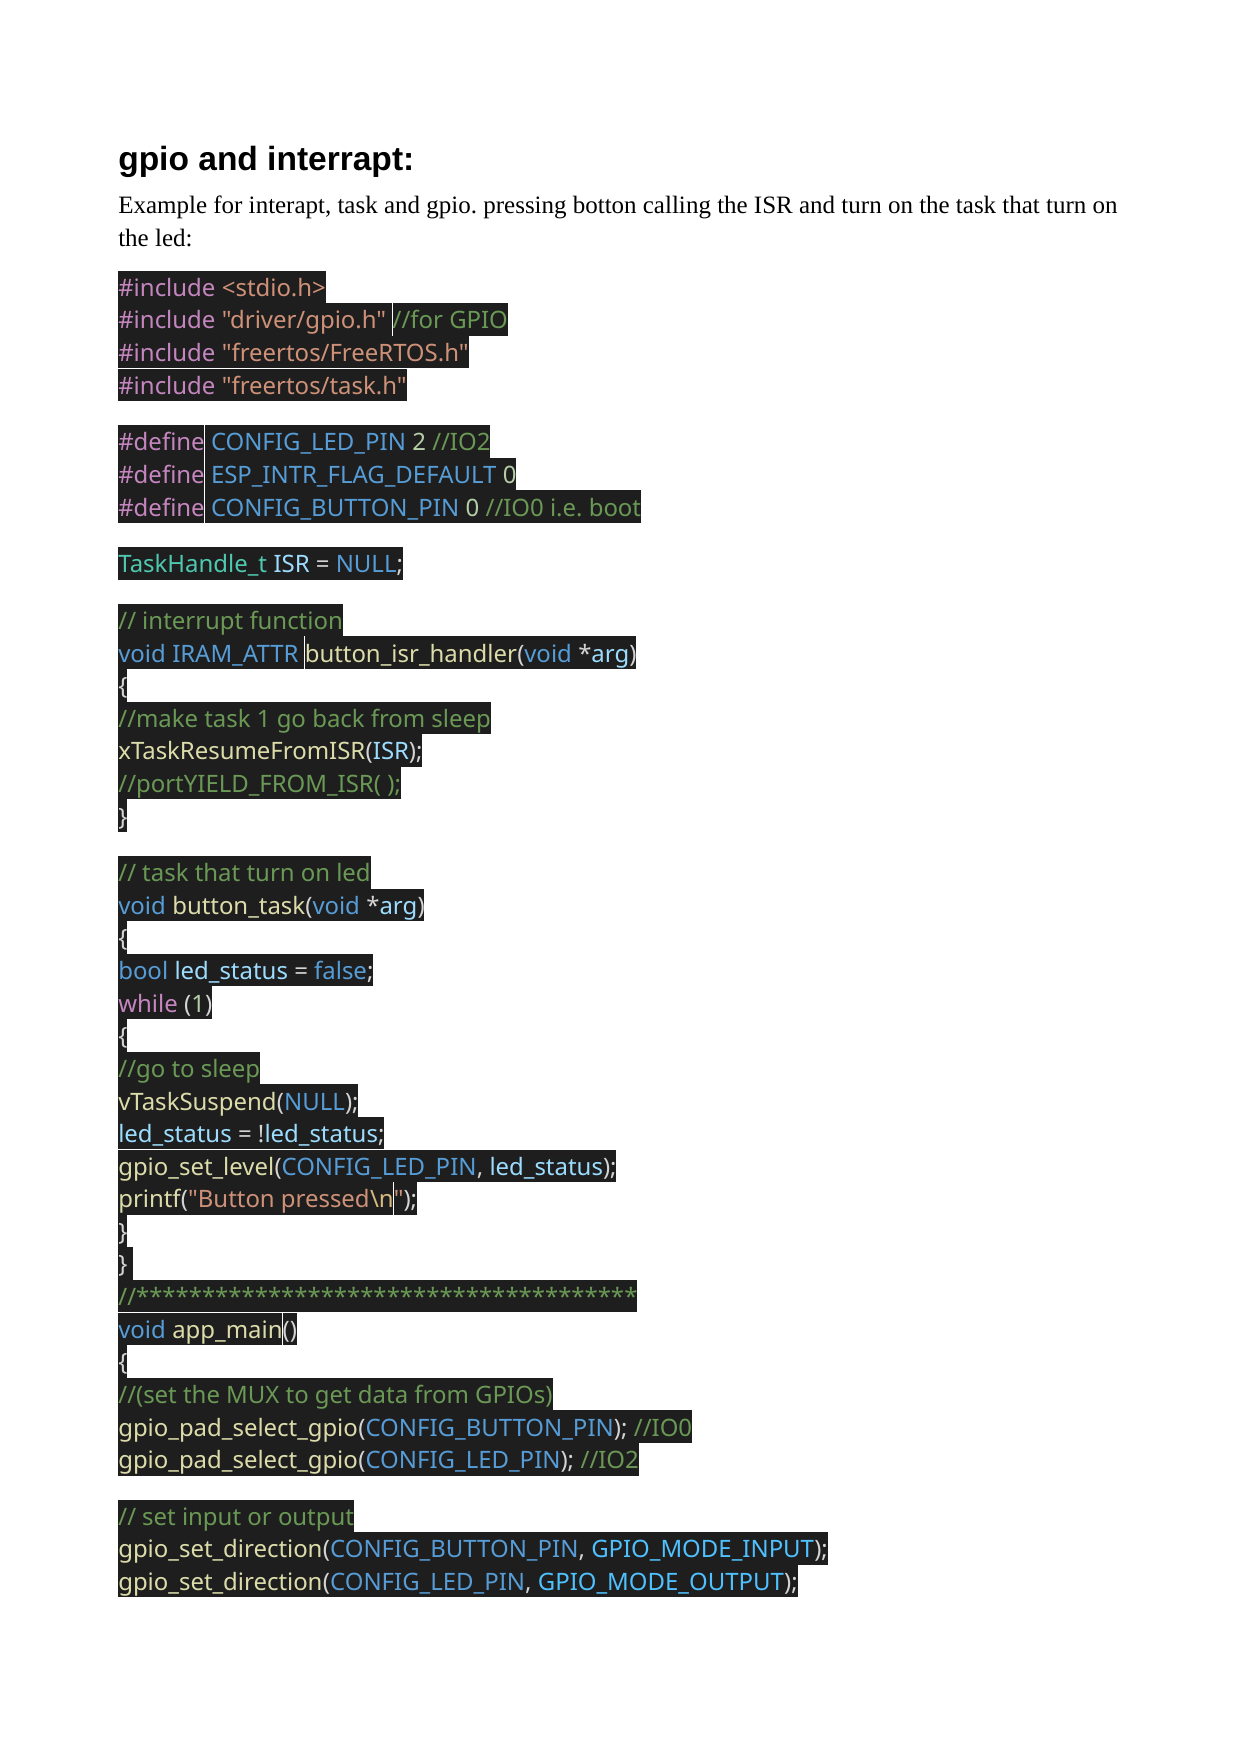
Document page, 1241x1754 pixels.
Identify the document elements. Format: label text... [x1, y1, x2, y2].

text while (1) [118, 986, 1122, 1019]
text { [118, 1345, 1122, 1378]
text led_status = !led_status; [118, 1117, 1122, 1149]
text //************************************** [118, 1280, 1122, 1312]
text // interrupt function [118, 604, 1122, 636]
text { [118, 1019, 1122, 1052]
text //(set the MUX to get data from GPIOs) [118, 1378, 1122, 1410]
text //make task 1 go back from sleep [118, 702, 1122, 734]
text bool led_status = false; [118, 954, 1122, 986]
text #define CONFIG_BUTTON_PIN 0 //IO0 i.e. boot [118, 490, 1122, 523]
text } [118, 1247, 1122, 1280]
text } [118, 799, 1122, 832]
text xTaskResumeFromISR(ISR); [118, 734, 1122, 767]
text { [118, 921, 1122, 954]
text void button_task(void *arg) [118, 889, 1122, 921]
text void app_main() [118, 1312, 1122, 1345]
text gpio_set_direction(CONFIG_BUTTON_PIN, GPIO_MODE_INPUT); [118, 1532, 1122, 1565]
text #include "freertos/FreeRTOS.h" [118, 336, 1122, 368]
text vTaskSuspend(NULL); [118, 1084, 1122, 1117]
text Example for interapt, task and gpio. pressing botton calling the ISR and turn on the task that turn on the led: [118, 190, 1122, 252]
text #define CONFIG_LED_PIN 2 //IO2 [118, 425, 1122, 458]
text #include "driver/gpio.h" //for GPIO [118, 303, 1122, 336]
text #define ESP_INTR_FLAG_DEFAULT 0 [118, 458, 1122, 490]
text // task that turn on led [118, 856, 1122, 889]
text #include <stdio.h> [118, 271, 1122, 303]
subtitle gpio and interrapt: [118, 139, 1122, 178]
text #include "freertos/task.h" [118, 368, 1122, 401]
text gpio_set_level(CONFIG_LED_PIN, led_status); [118, 1149, 1122, 1182]
text // set input or output [118, 1499, 1122, 1532]
text gpio_set_direction(CONFIG_LED_PIN, GPIO_MODE_OUTPUT); [118, 1565, 1122, 1597]
text gpio_pad_select_gpio(CONFIG_BUTTON_PIN); //IO0 [118, 1410, 1122, 1443]
text TaskHandle_t ISR = NULL; [118, 547, 1122, 580]
text printf("Button pressed\n"); [118, 1182, 1122, 1215]
text { [118, 669, 1122, 702]
text //go to sleep [118, 1052, 1122, 1084]
text } [118, 1215, 1122, 1247]
text gpio_pad_select_gpio(CONFIG_LED_PIN); //IO2 [118, 1443, 1122, 1476]
text //portYIELD_FROM_ISR( ); [118, 767, 1122, 799]
text void IRAM_ATTR button_isr_handler(void *arg) [118, 636, 1122, 669]
